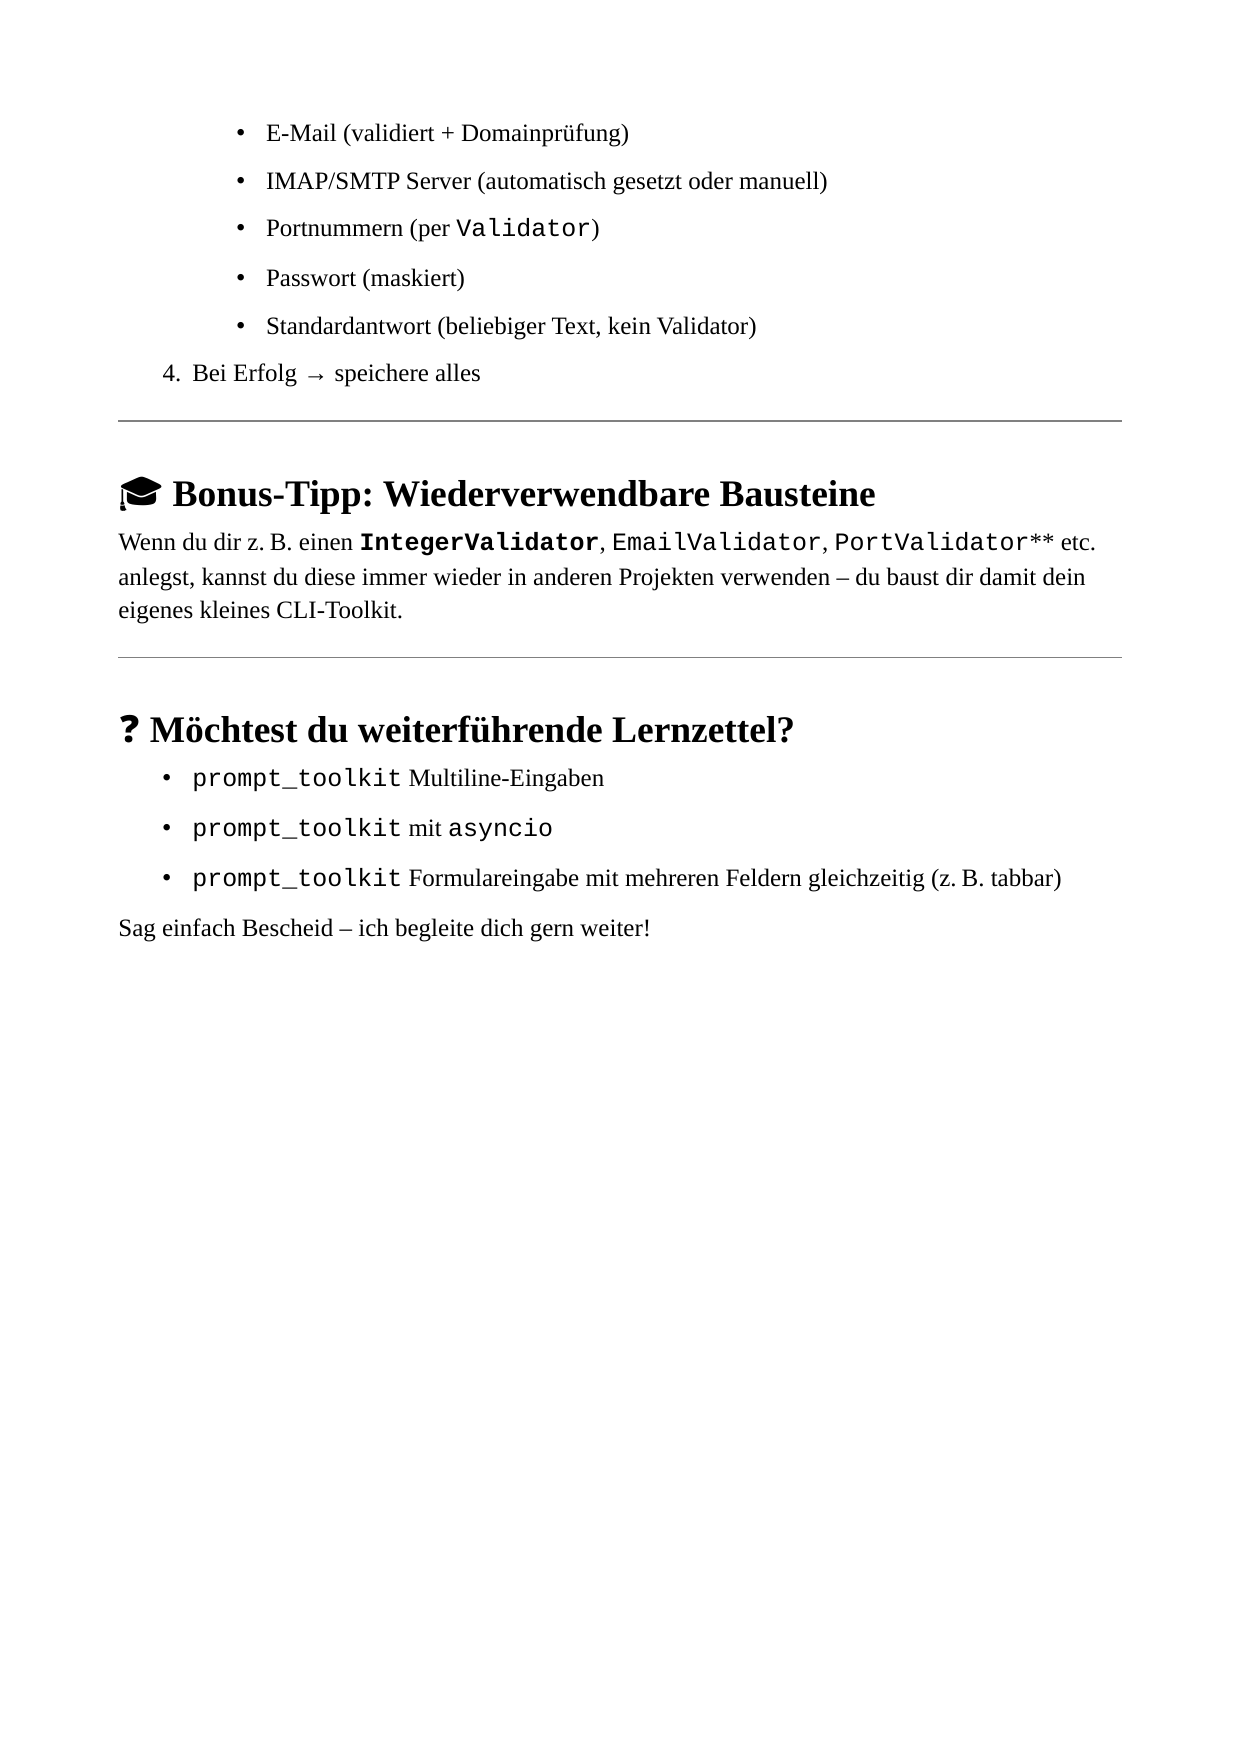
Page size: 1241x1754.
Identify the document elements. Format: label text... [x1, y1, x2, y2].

subtitle ❓ Möchtest du weiterführende Lernzettel? [118, 708, 1122, 751]
list prompt_toolkit Formulareingabe mit mehreren Feldern gleichzeitig (z. B. tabbar) [162, 863, 1122, 894]
list E-Mail (validiert + Domainprüfung) [236, 118, 1122, 147]
list Portnummern (per Validator) [236, 213, 1122, 244]
list IMAP/SMTP Server (automatisch gesetzt oder manuell) [236, 166, 1122, 194]
list prompt_toolkit Multiline-Eingaben [162, 763, 1122, 794]
list Passwort (maskiert) [236, 263, 1122, 292]
subtitle 🎓 Bonus-Tipp: Wiederverwendbare Bausteine [118, 471, 1122, 514]
list prompt_toolkit mit asyncio [162, 813, 1122, 844]
text Wenn du dir z. B. einen IntegerValidator, EmailValidator, PortValidator** etc. anlegst, kannst du diese immer wieder in anderen Projekten verwenden – du baust dir damit dein eigenes kleines CLI-Toolkit. [118, 527, 1122, 624]
text Sag einfach Bescheid – ich begleite dich gern weiter! [118, 913, 1122, 942]
list Standardantwort (beliebiger Text, kein Validator) [236, 311, 1122, 340]
list Bei Erfolg → speichere alles [162, 358, 1122, 387]
